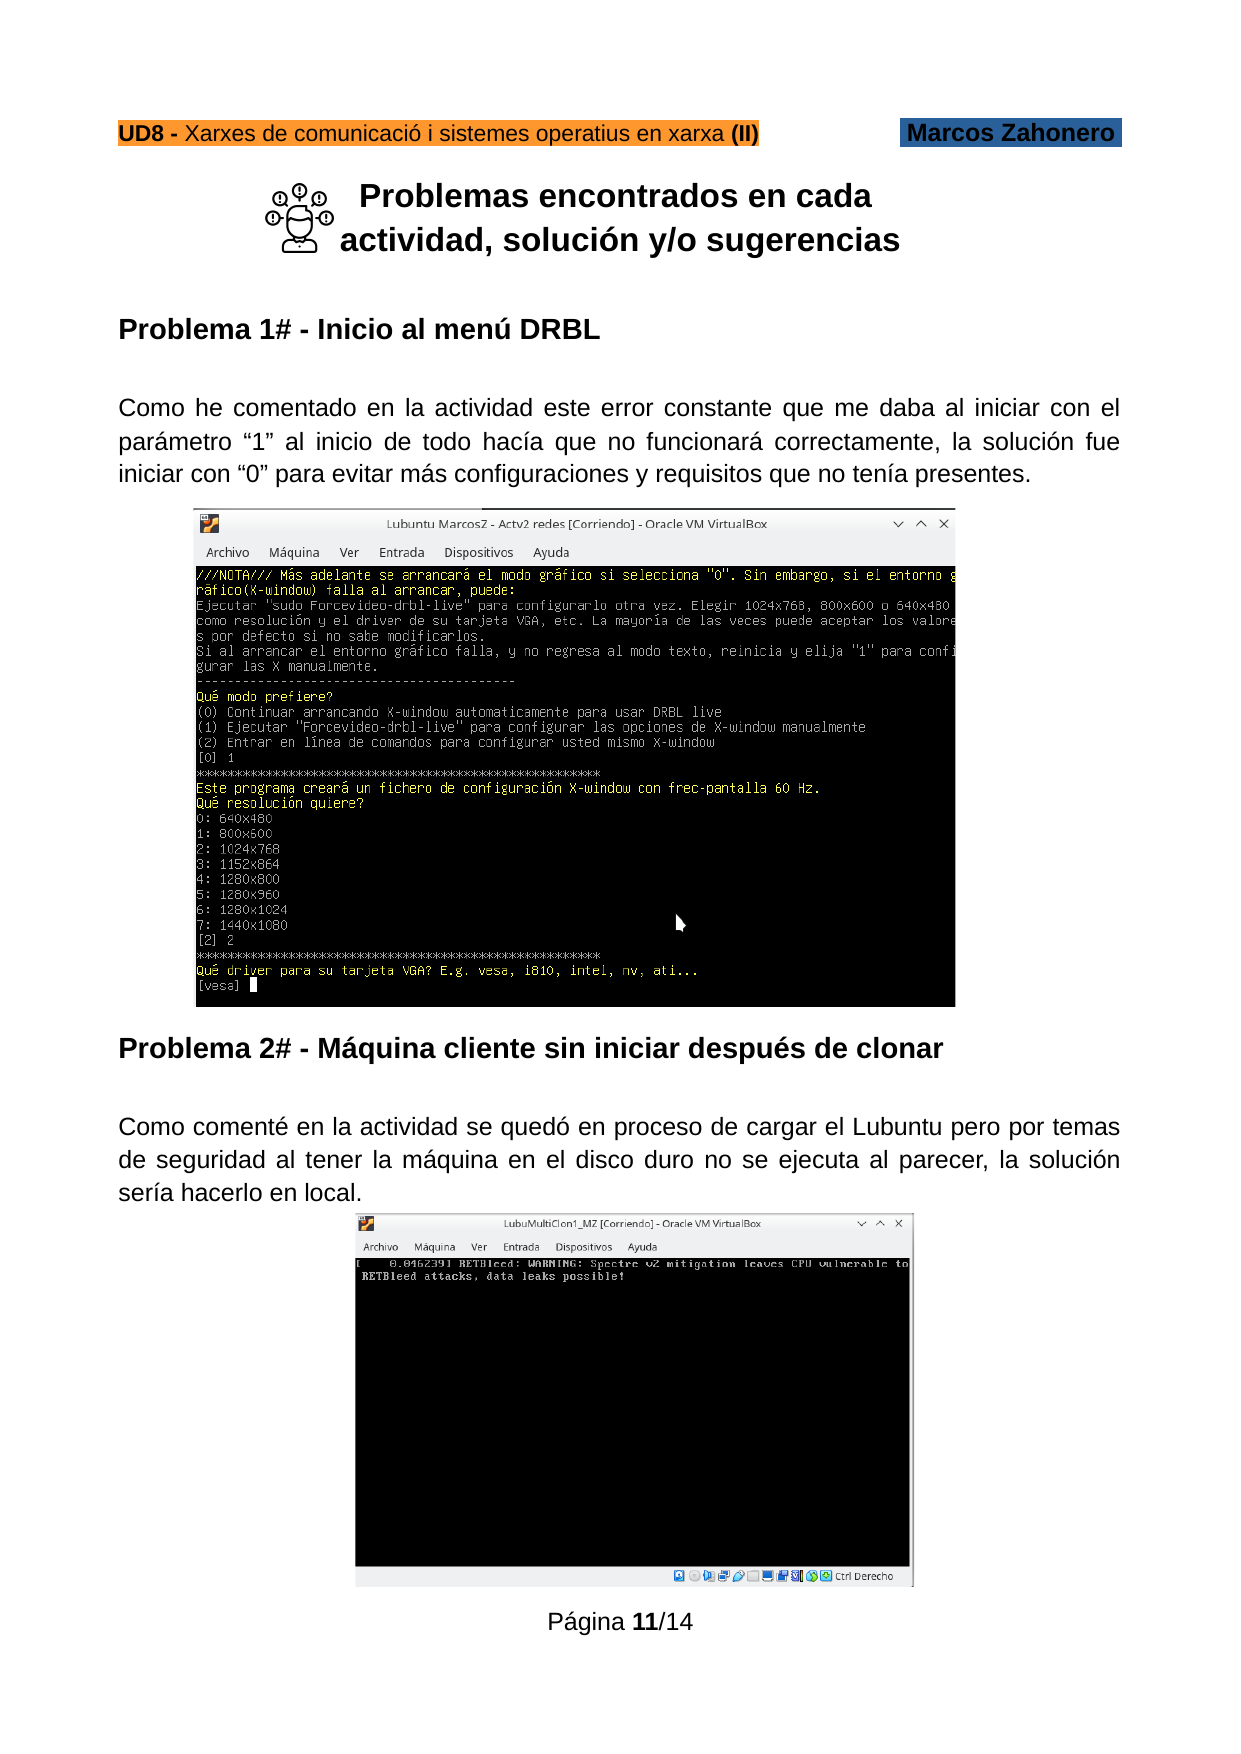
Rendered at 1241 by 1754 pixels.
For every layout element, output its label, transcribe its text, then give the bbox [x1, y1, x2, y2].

subtitle actividad, solución y/o sugerencias [118, 221, 1122, 259]
subtitle Problema 2# - Máquina cliente sin iniciar después de clonar [118, 1031, 1122, 1064]
subtitle Problema 1# - Inicio al menú DRBL [118, 312, 1122, 346]
picture [264, 183, 335, 253]
picture [193, 508, 956, 1007]
text Como he comentado en la actividad este error constante que me daba al iniciar con el parámetro “1” al inicio de todo hacía que no funcionará correctamente, la solución fue iniciar con “0” para evitar más configuraciones y requisitos que no tenía presentes. [118, 393, 1122, 488]
subtitle Problemas encontrados en cada [118, 176, 1122, 215]
text Como comenté en la actividad se quedó en proceso de cargar el Lubuntu pero por temas de seguridad al tener la máquina en el disco duro no se ejecuta al parecer, la solución sería hacerlo en local. [118, 1112, 1122, 1207]
